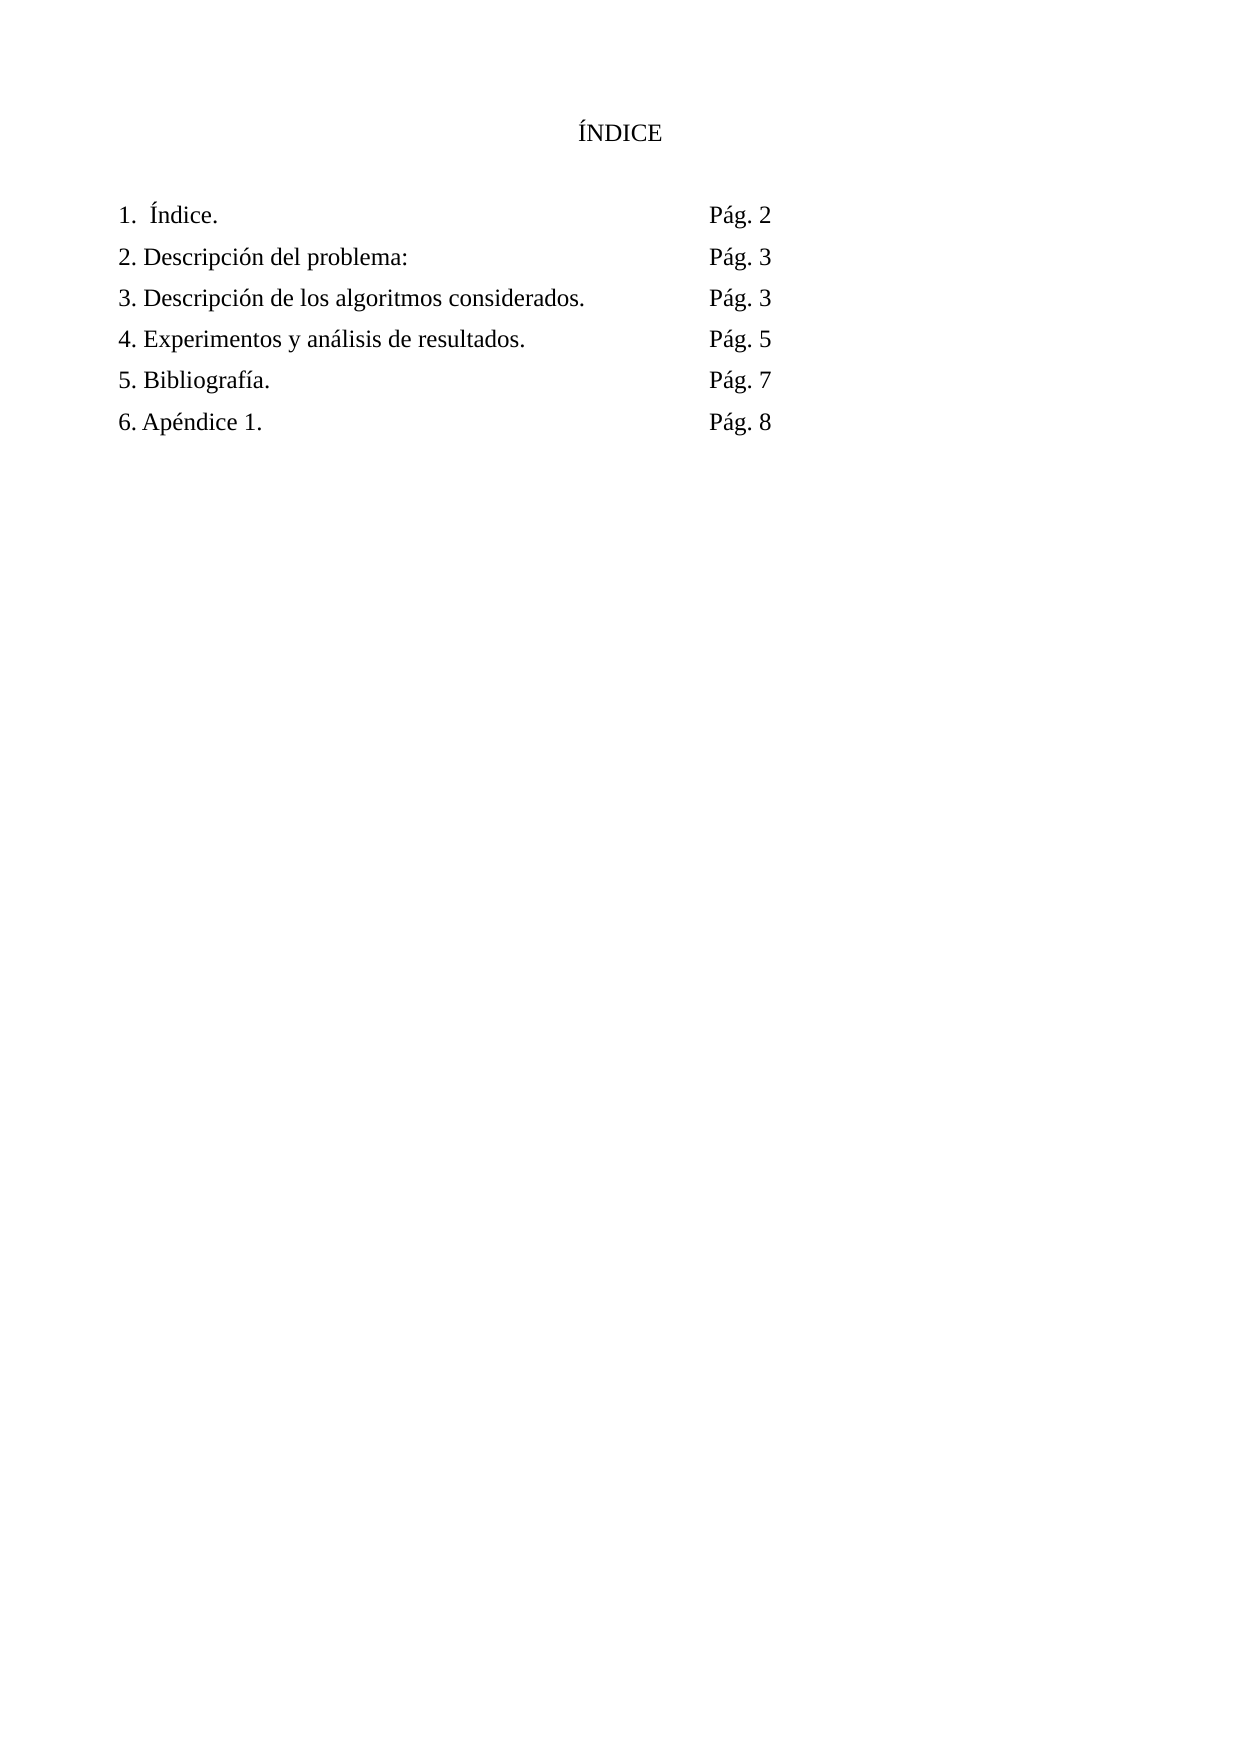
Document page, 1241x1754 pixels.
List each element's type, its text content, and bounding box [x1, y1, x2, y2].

text 5. Bibliografía. Pág. 7 [118, 366, 1122, 394]
text 4. Experimentos y análisis de resultados. Pág. 5 [118, 324, 1122, 353]
text 3. Descripción de los algoritmos considerados. Pág. 3 [118, 283, 1122, 312]
text 6. Apéndice 1. Pág. 8 [118, 407, 1122, 436]
text 1. Índice. Pág. 2 [118, 201, 1122, 229]
text 2. Descripción del problema: Pág. 3 [118, 242, 1122, 271]
text ÍNDICE [118, 118, 1122, 147]
